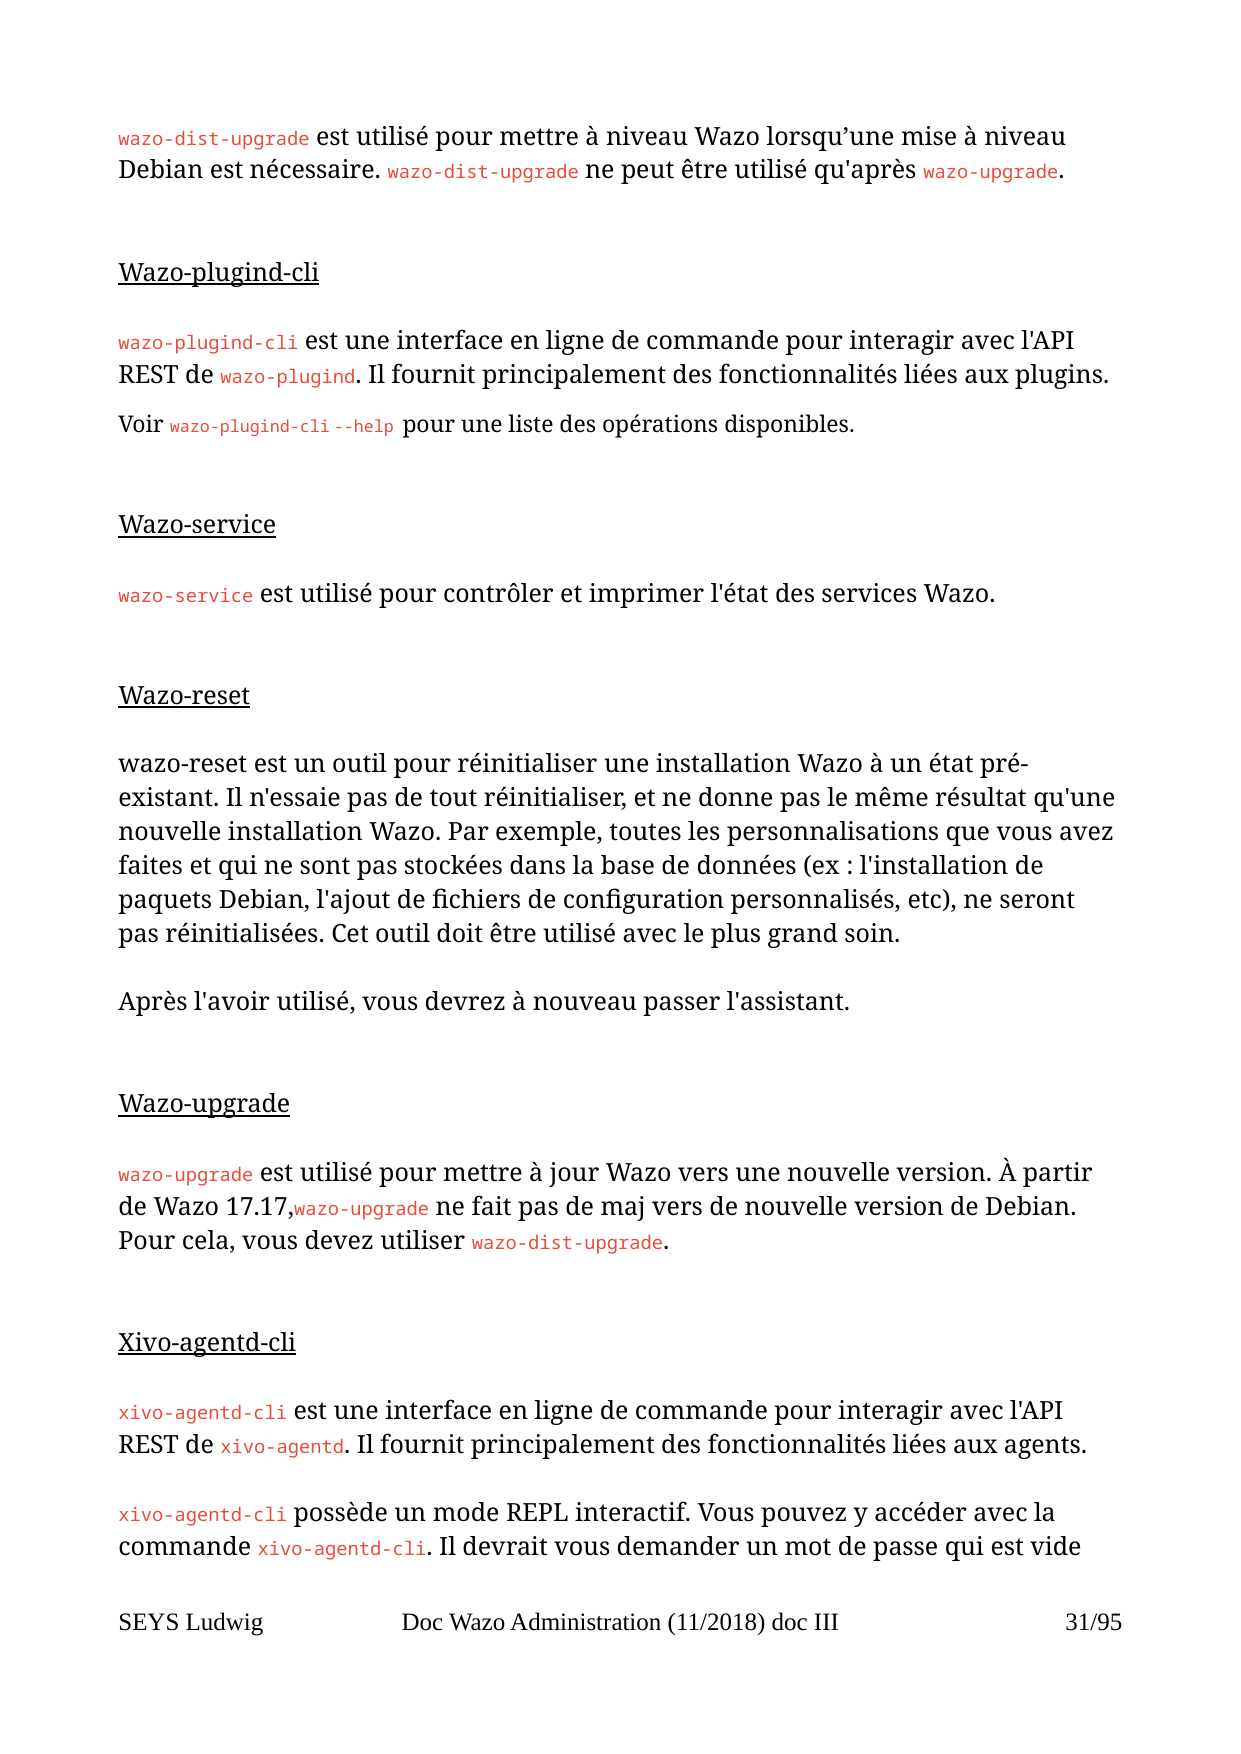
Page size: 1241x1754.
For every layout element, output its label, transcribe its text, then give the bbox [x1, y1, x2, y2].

text xivo-agentd-cli possède un mode REPL interactif. Vous pouvez y accéder avec la commande xivo-agentd-cli. Il devrait vous demander un mot de passe qui est vide [118, 1495, 1122, 1563]
text wazo-plugind-cli est une interface en ligne de commande pour interagir avec l'API REST de wazo-plugind. Il fournit principalement des fonctionnalités liées aux plugins. [118, 322, 1122, 391]
text Wazo-plugind-cli [118, 254, 1122, 288]
text Xivo-agentd-cli [118, 1324, 1122, 1359]
text Wazo-reset [118, 677, 1122, 711]
text wazo-upgrade est utilisé pour mettre à jour Wazo vers une nouvelle version. À partir de Wazo 17.17,wazo-upgrade ne fait pas de maj vers de nouvelle version de Debian. Pour cela, vous devez utiliser wazo-dist-upgrade. [118, 1154, 1122, 1256]
text xivo-agentd-cli est une interface en ligne de commande pour interagir avec l'API REST de xivo-agentd. Il fournit principalement des fonctionnalités liées aux agents. [118, 1393, 1122, 1461]
text Wazo-upgrade [118, 1086, 1122, 1120]
text wazo-dist-upgrade est utilisé pour mettre à niveau Wazo lorsqu’une mise à niveau Debian est nécessaire. wazo-dist-upgrade ne peut être utilisé qu'après wazo-upgrade. [118, 118, 1122, 186]
text Après l'avoir utilisé, vous devrez à nouveau passer l'assistant. [118, 984, 1122, 1018]
text wazo-reset est un outil pour réinitialiser une installation Wazo à un état pré-existant. Il n'essaie pas de tout réinitialiser, et ne donne pas le même résultat qu'une nouvelle installation Wazo. Par exemple, toutes les personnalisations que vous avez faites et qui ne sont pas stockées dans la base de données (ex : l'installation de paquets Debian, l'ajout de fichiers de configuration personnalisés, etc), ne seront pas réinitialisées. Cet outil doit être utilisé avec le plus grand soin. [118, 746, 1122, 950]
text wazo-service est utilisé pour contrôler et imprimer l'état des services Wazo. [118, 575, 1122, 609]
text Wazo-service [118, 507, 1122, 541]
text Voir wazo-plugind-cli --help pour une liste des opérations disponibles. [118, 408, 1122, 439]
